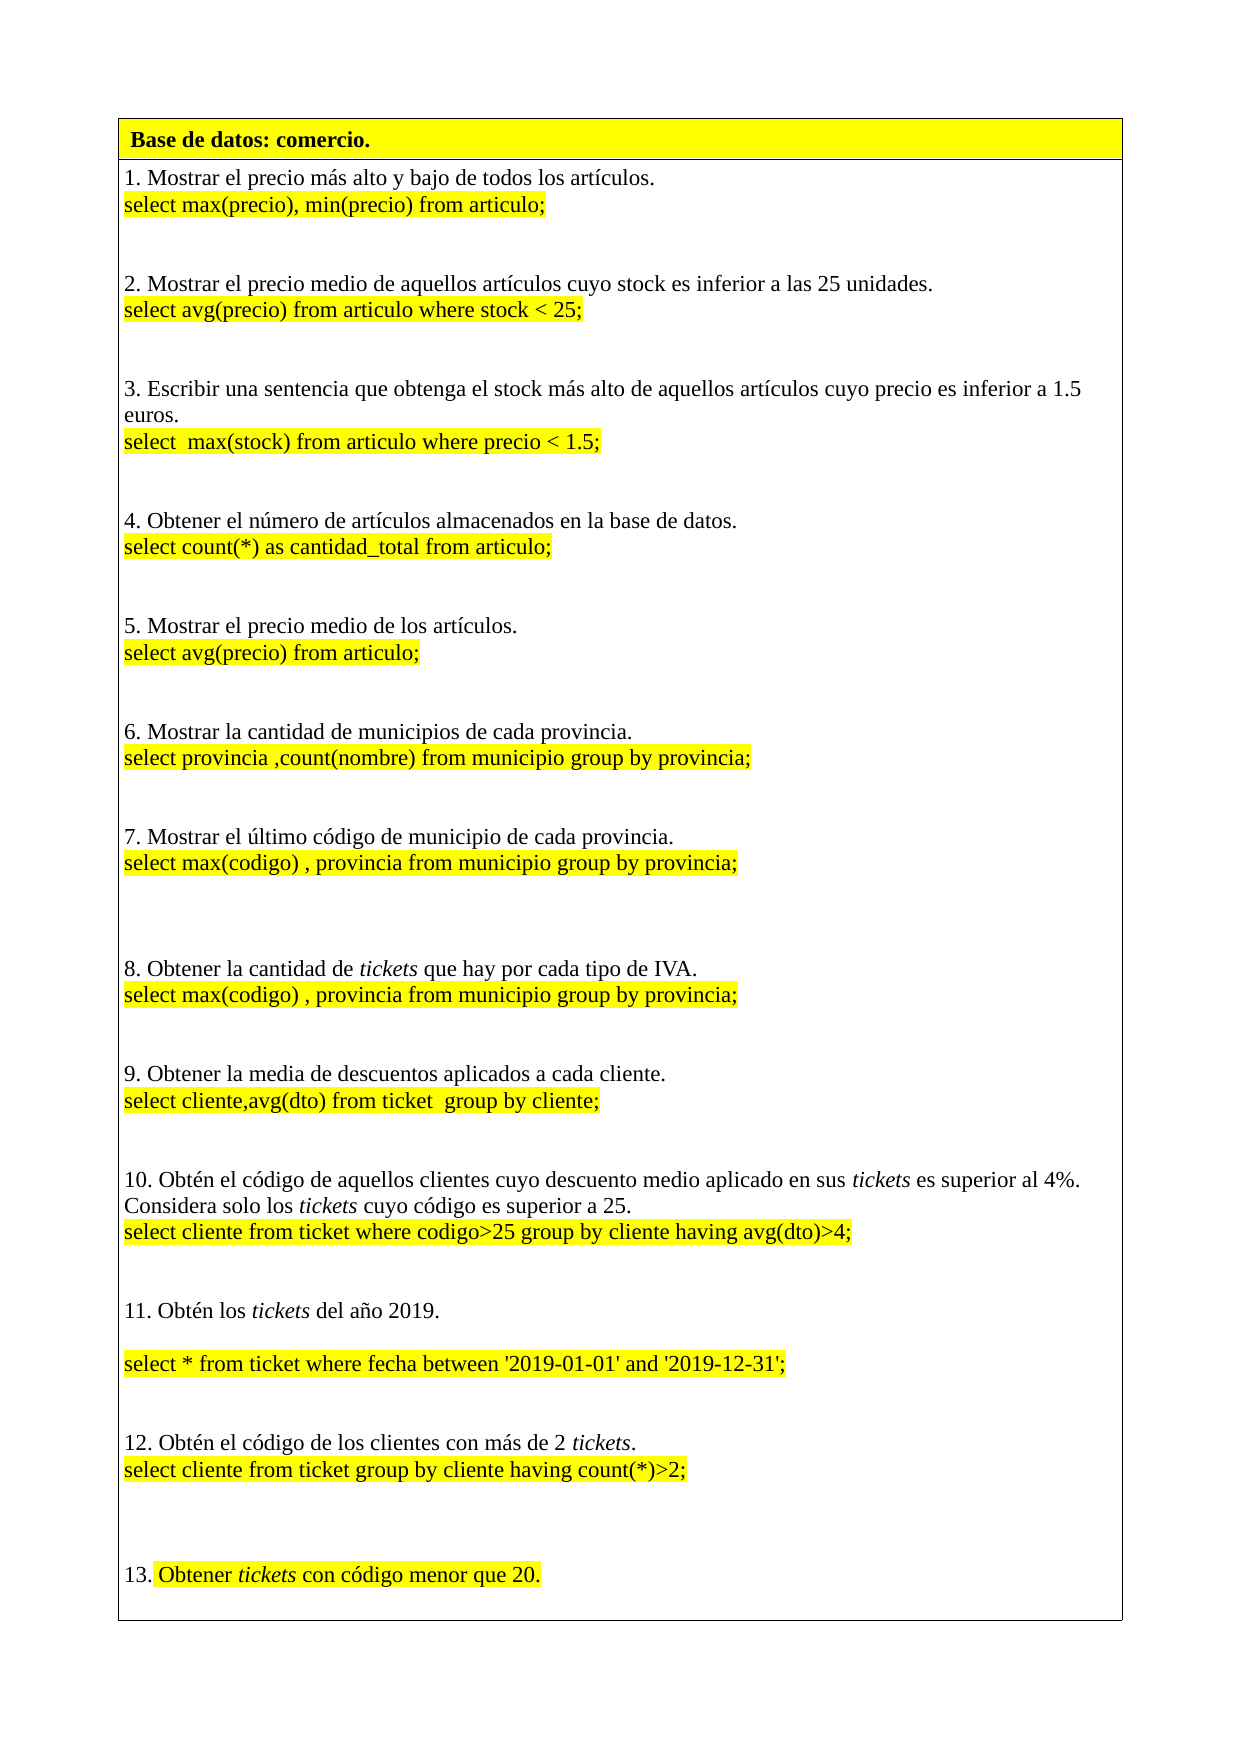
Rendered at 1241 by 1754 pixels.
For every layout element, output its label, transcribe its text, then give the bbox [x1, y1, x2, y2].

table_header Base de datos: comercio. [119, 119, 1122, 158]
table_cell 1. Mostrar el precio más alto y bajo de todos los artículos. select max(precio), min(precio) from articulo; 2. Mostrar el precio medio de aquellos artículos cuyo stock es inferior a las 25 unidades. select avg(precio) from articulo where stock < 25; 3. Escribir una sentencia que obtenga el stock más alto de aquellos artículos cuyo precio es inferior a 1.5 euros. select max(stock) from articulo where precio < 1.5; 4. Obtener el número de artículos almacenados en la base de datos. select count(*) as cantidad_total from articulo; 5. Mostrar el precio medio de los artículos. select avg(precio) from articulo; 6. Mostrar la cantidad de municipios de cada provincia. select provincia ,count(nombre) from municipio group by provincia; 7. Mostrar el último código de municipio de cada provincia. select max(codigo) , provincia from municipio group by provincia; 8. Obtener la cantidad de tickets que hay por cada tipo de IVA. select max(codigo) , provincia from municipio group by provincia; 9. Obtener la media de descuentos aplicados a cada cliente. select cliente,avg(dto) from ticket group by cliente; 10. Obtén el código de aquellos clientes cuyo descuento medio aplicado en sus tickets es superior al 4%. Considera solo los tickets cuyo código es superior a 25. select cliente from ticket where codigo>25 group by cliente having avg(dto)>4; 11. Obtén los tickets del año 2019. select * from ticket where fecha between '2019-01-01' and '2019-12-31'; 12. Obtén el código de los clientes con más de 2 tickets. select cliente from ticket group by cliente having count(*)>2; 13. Obtener tickets con código menor que 20. [119, 160, 1122, 1619]
